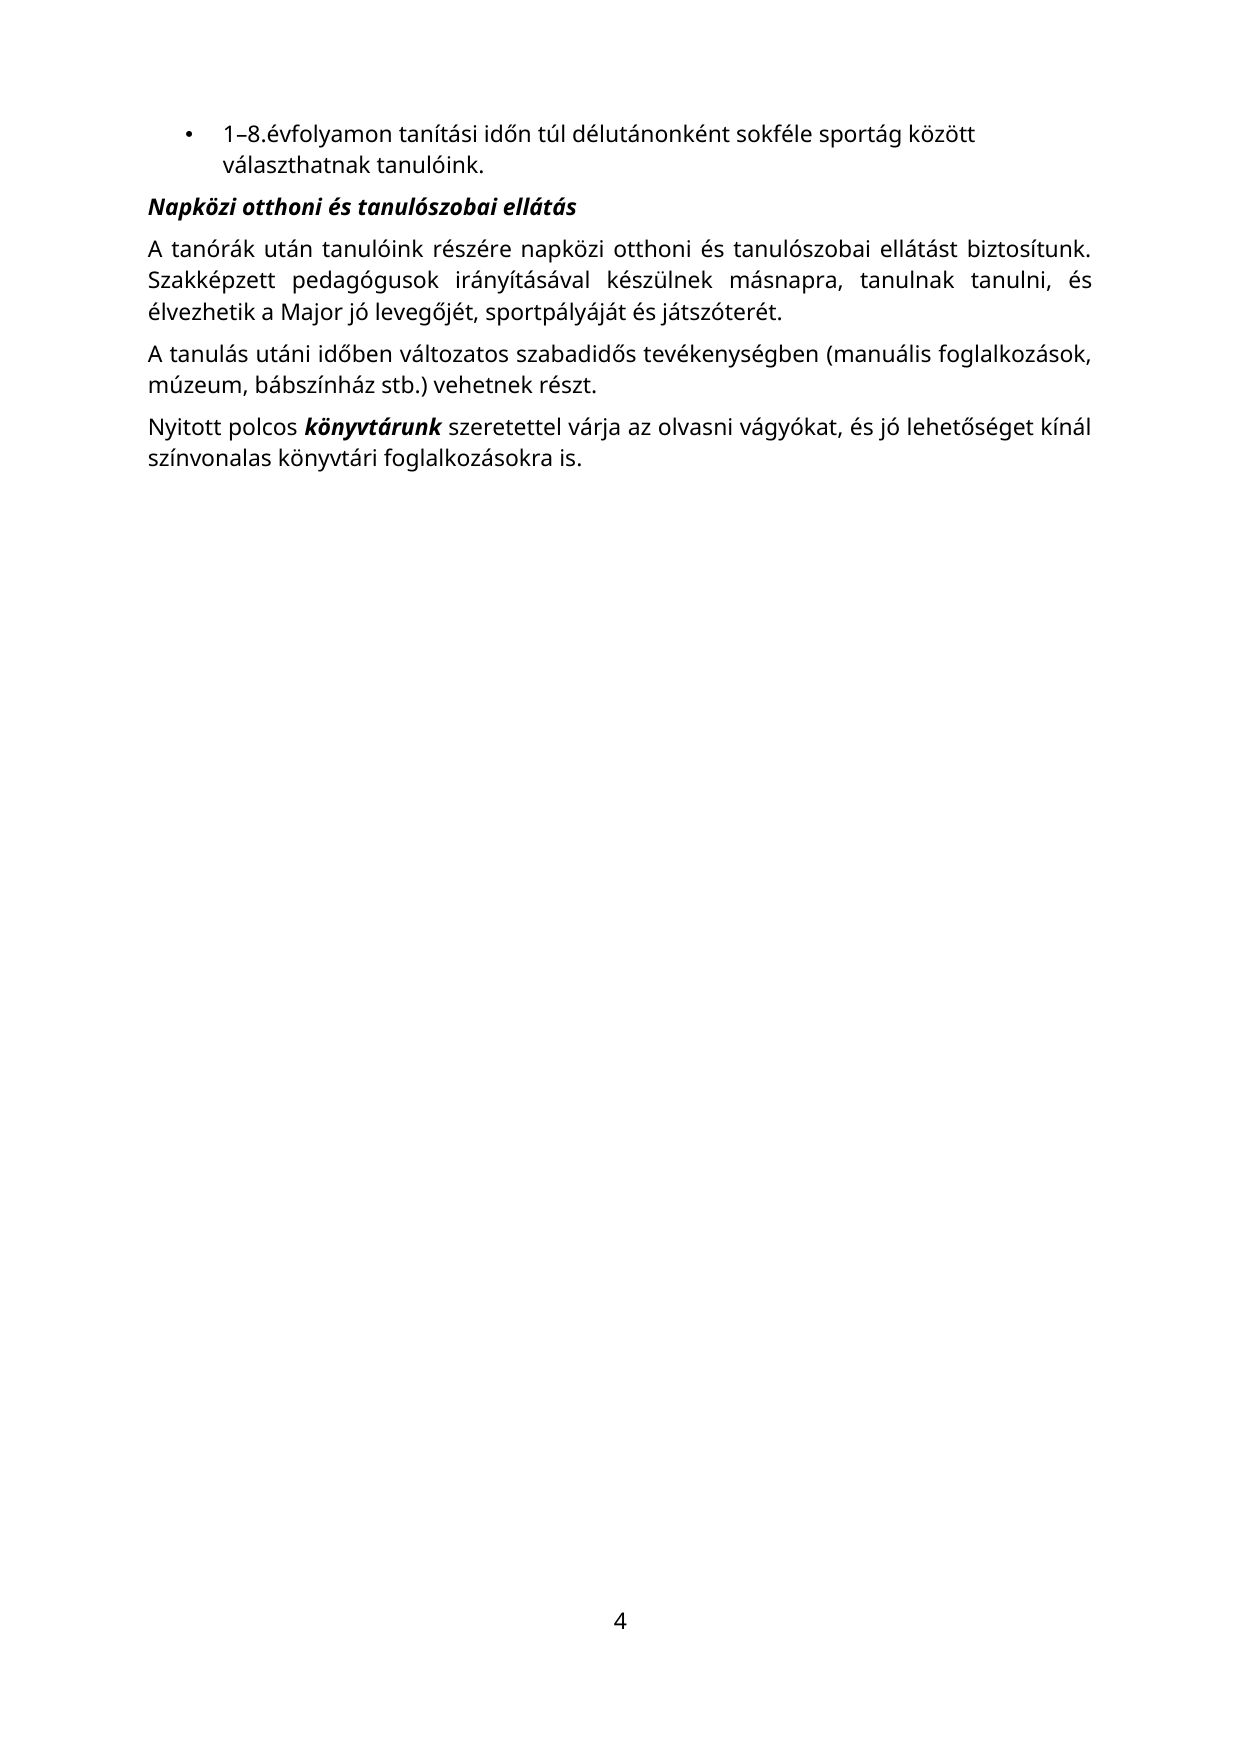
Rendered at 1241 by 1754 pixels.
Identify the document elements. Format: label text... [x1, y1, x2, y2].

text Nyitott polcos könyvtárunk szeretettel várja az olvasni vágyókat, és jó lehetőséget kínál színvonalas könyvtári foglalkozásokra is. [148, 411, 1093, 473]
text A tanulás utáni időben változatos szabadidős tevékenységben (manuális foglalkozások, múzeum, báb­színház stb.) vehetnek részt. [148, 337, 1093, 400]
list 1–8.évfolyamon tanítási időn túl délutánonként sokféle sportág között választhatnak tanuló­ink. [185, 118, 1093, 181]
text Napközi otthoni és tanulószobai ellátás [148, 191, 1093, 222]
text A tanórák után tanulóink részére napközi otthoni és tanulószobai ellátást biztosítunk. Szakképzett pedagógusok irányításával készülnek másnapra, tanulnak tanulni, és élvezhetik a Major jó levegőjét, sportpályáját és játszóterét. [148, 233, 1093, 327]
